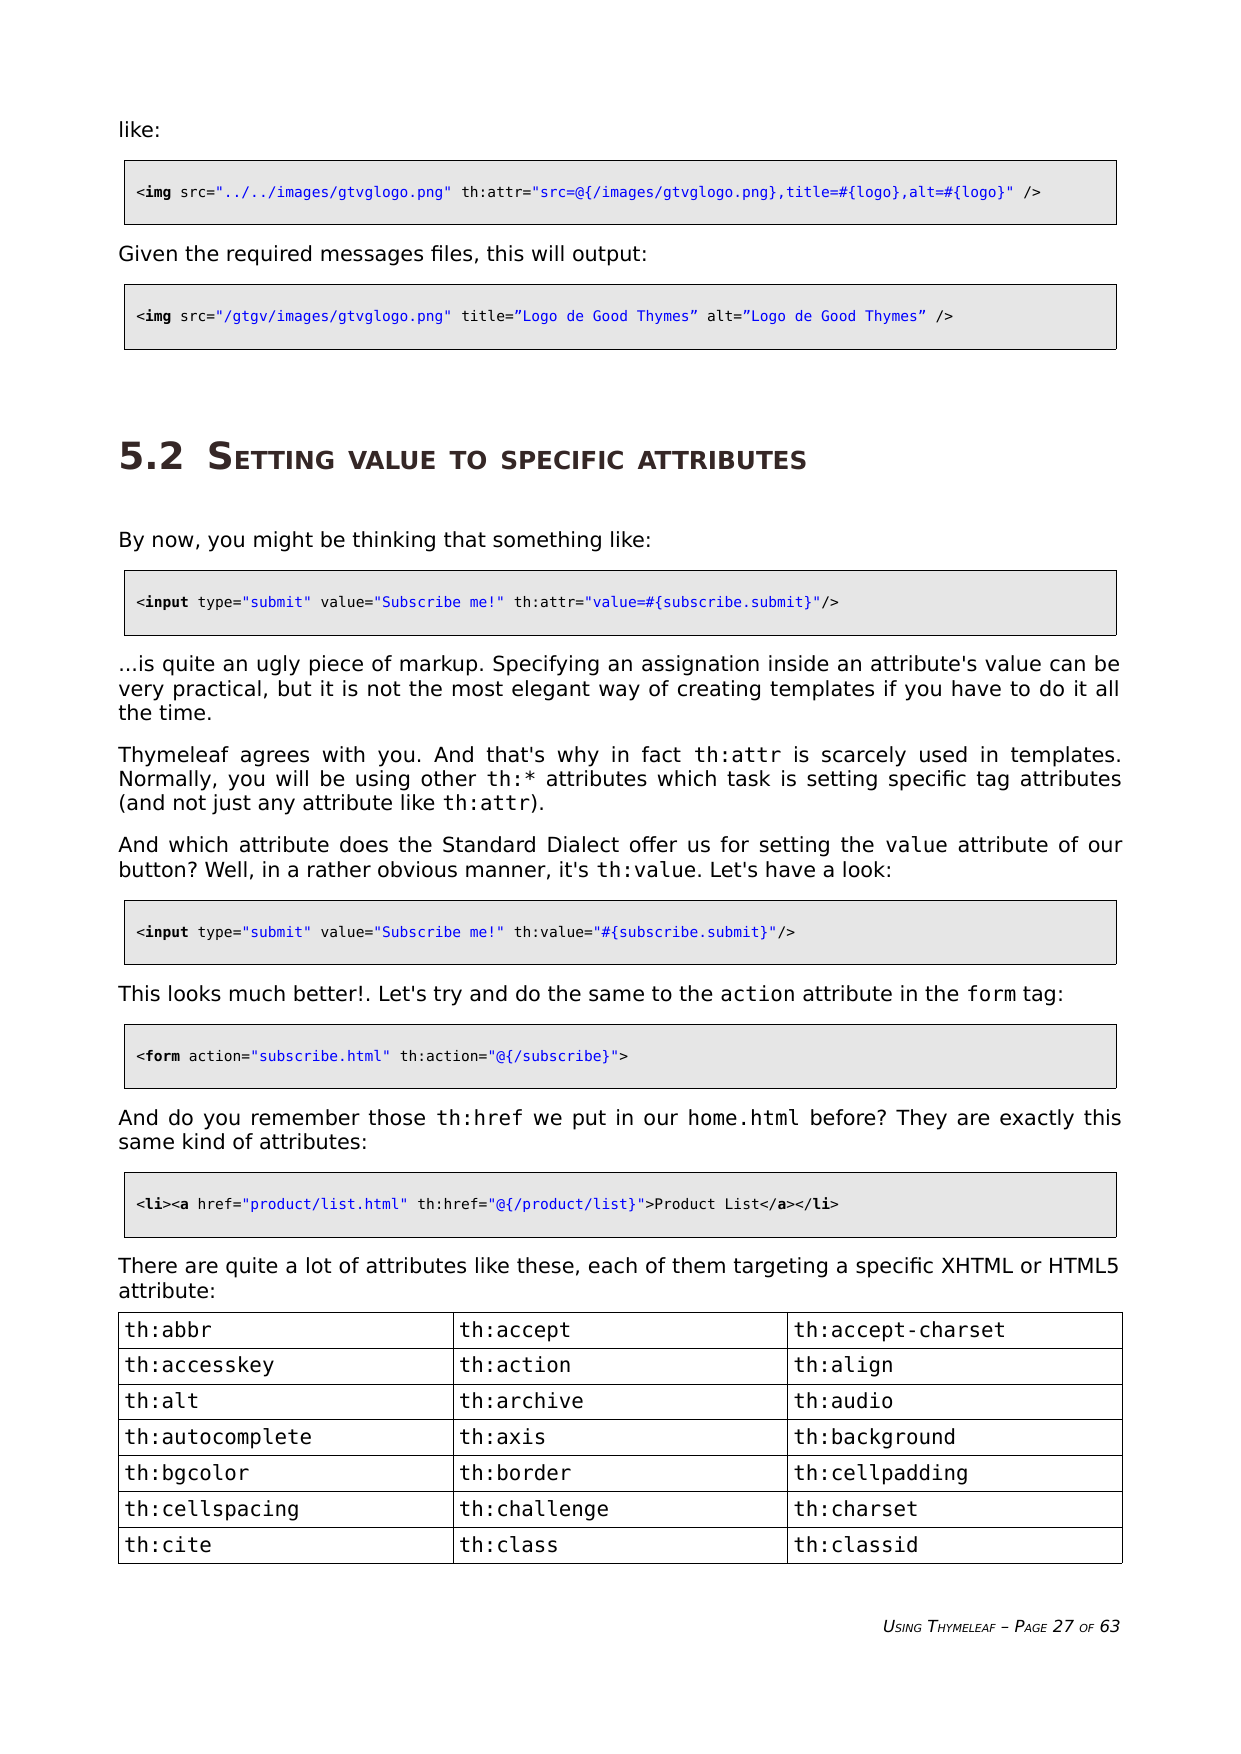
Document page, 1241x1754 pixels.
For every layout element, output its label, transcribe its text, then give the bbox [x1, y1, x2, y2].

table_cell th:bgcolor [119, 1456, 453, 1491]
table_cell th:cite [119, 1528, 453, 1563]
table_cell th:cellspacing [119, 1492, 453, 1527]
text Thymeleaf agrees with you. And that's why in fact th:attr is scarcely used in templates. Normally, you will be using other th:* attributes which task is setting specific tag attributes (and not just any attribute like th:attr). [118, 743, 1122, 816]
text <img src="../../images/gtvglogo.png" th:attr="src=@{/images/gtvglogo.png},title=#{logo},alt=#{logo}" /> [125, 161, 1116, 224]
text And do you remember those th:href we put in our home.html before? They are exactly this same kind of attributes: [118, 1106, 1122, 1154]
subtitle Setting value to specific attributes [118, 434, 1122, 478]
table_cell th:axis [454, 1420, 787, 1455]
text This looks much better!. Let's try and do the same to the action attribute in the form tag: [118, 982, 1122, 1006]
table_cell th:border [454, 1456, 787, 1491]
table_cell th:cellpadding [788, 1456, 1122, 1491]
table_cell th:classid [788, 1528, 1122, 1563]
table_cell th:audio [788, 1385, 1122, 1419]
table_cell th:class [454, 1528, 787, 1563]
text <input type="submit" value="Subscribe me!" th:attr="value=#{subscribe.submit}"/> [125, 571, 1116, 635]
table_header th:accept-charset [788, 1313, 1122, 1348]
table_header th:accept [454, 1313, 787, 1348]
text By now, you might be thinking that something like: [118, 528, 1122, 552]
text <input type="submit" value="Subscribe me!" th:value="#{subscribe.submit}"/> [125, 901, 1116, 964]
table_cell th:challenge [454, 1492, 787, 1527]
table_cell th:background [788, 1420, 1122, 1455]
table_cell th:charset [788, 1492, 1122, 1527]
text Given the required messages files, this will output: [118, 242, 1122, 267]
text <li><a href="product/list.html" th:href="@{/product/list}">Product List</a></li> [125, 1173, 1116, 1237]
text And which attribute does the Standard Dialect offer us for setting the value attribute of our button? Well, in a rather obvious manner, it's th:value. Let's have a look: [118, 833, 1122, 882]
text like: [118, 118, 1122, 142]
table_cell th:autocomplete [119, 1420, 453, 1455]
text ...is quite an ugly piece of markup. Specifying an assignation inside an attribute's value can be very practical, but it is not the most elegant way of creating templates if you have to do it all the time. [118, 652, 1122, 725]
text <form action="subscribe.html" th:action="@{/subscribe}"> [125, 1025, 1116, 1088]
text <img src="/gtgv/images/gtvglogo.png" title=”Logo de Good Thymes” alt=”Logo de Good Thymes” /> [125, 285, 1116, 349]
table_cell th:archive [454, 1385, 787, 1419]
table_cell th:alt [119, 1385, 453, 1419]
table_cell th:action [454, 1349, 787, 1383]
text There are quite a lot of attributes like these, each of them targeting a specific XHTML or HTML5 attribute: [118, 1254, 1122, 1303]
table_cell th:accesskey [119, 1349, 453, 1383]
table_cell th:align [788, 1349, 1122, 1383]
table_header th:abbr [119, 1313, 453, 1348]
